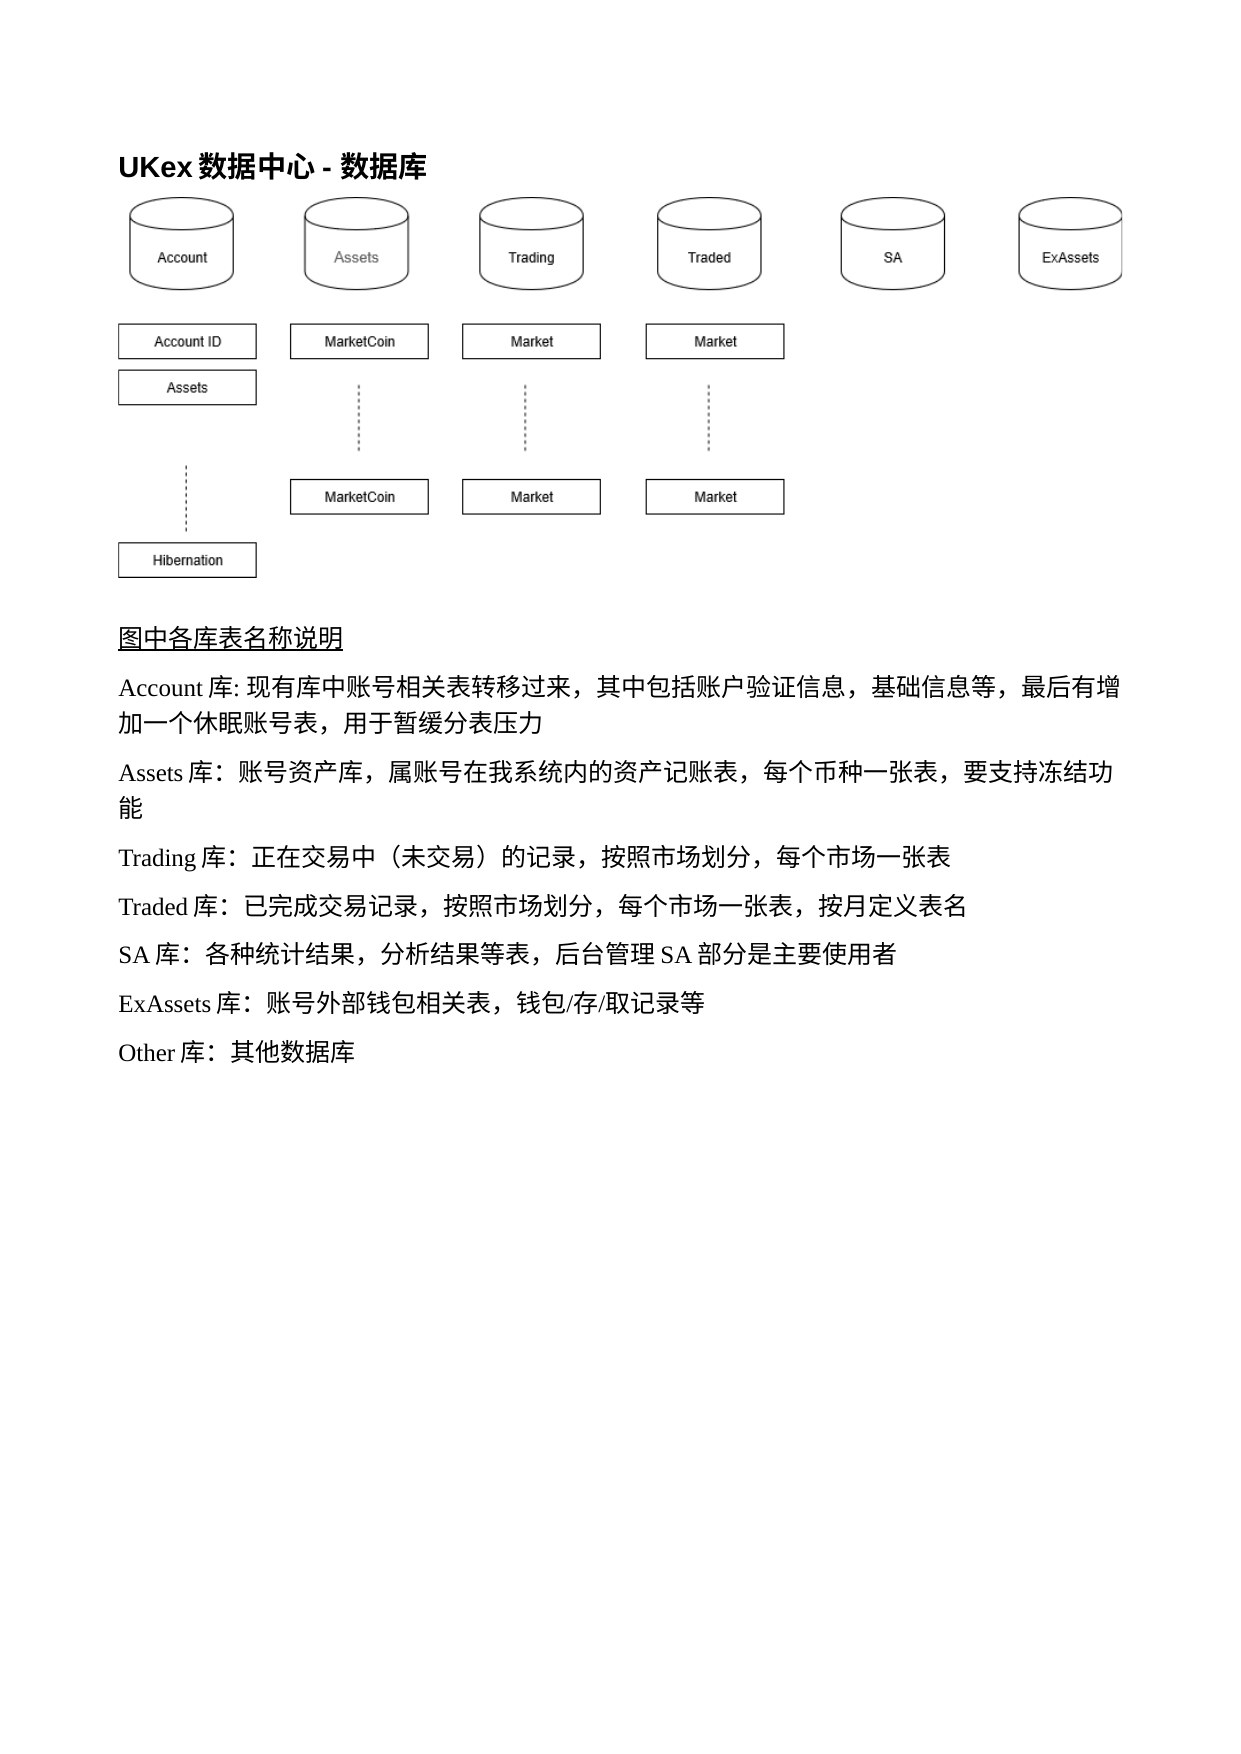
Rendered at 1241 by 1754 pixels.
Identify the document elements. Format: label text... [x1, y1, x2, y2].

text Other库：其他数据库 [118, 1032, 1122, 1068]
text ExAssets库：账号外部钱包相关表，钱包/存/取记录等 [118, 983, 1122, 1020]
text Trading库：正在交易中（未交易）的记录，按照市场划分，每个市场一张表 [118, 837, 1122, 873]
picture [118, 197, 1123, 578]
text Account库: 现有库中账号相关表转移过来，其中包括账户验证信息，基础信息等，最后有增加一个休眠账号表，用于暂缓分表压力 [118, 667, 1122, 740]
text 图中各库表名称说明 [118, 618, 1122, 655]
text Traded库：已完成交易记录，按照市场划分，每个市场一张表，按月定义表名 [118, 886, 1122, 922]
text Assets库：账号资产库，属账号在我系统内的资产记账表，每个币种一张表，要支持冻结功能 [118, 752, 1122, 825]
text SA库：各种统计结果，分析结果等表，后台管理SA部分是主要使用者 [118, 935, 1122, 971]
subtitle UKex数据中心 - 数据库 [118, 143, 1122, 185]
